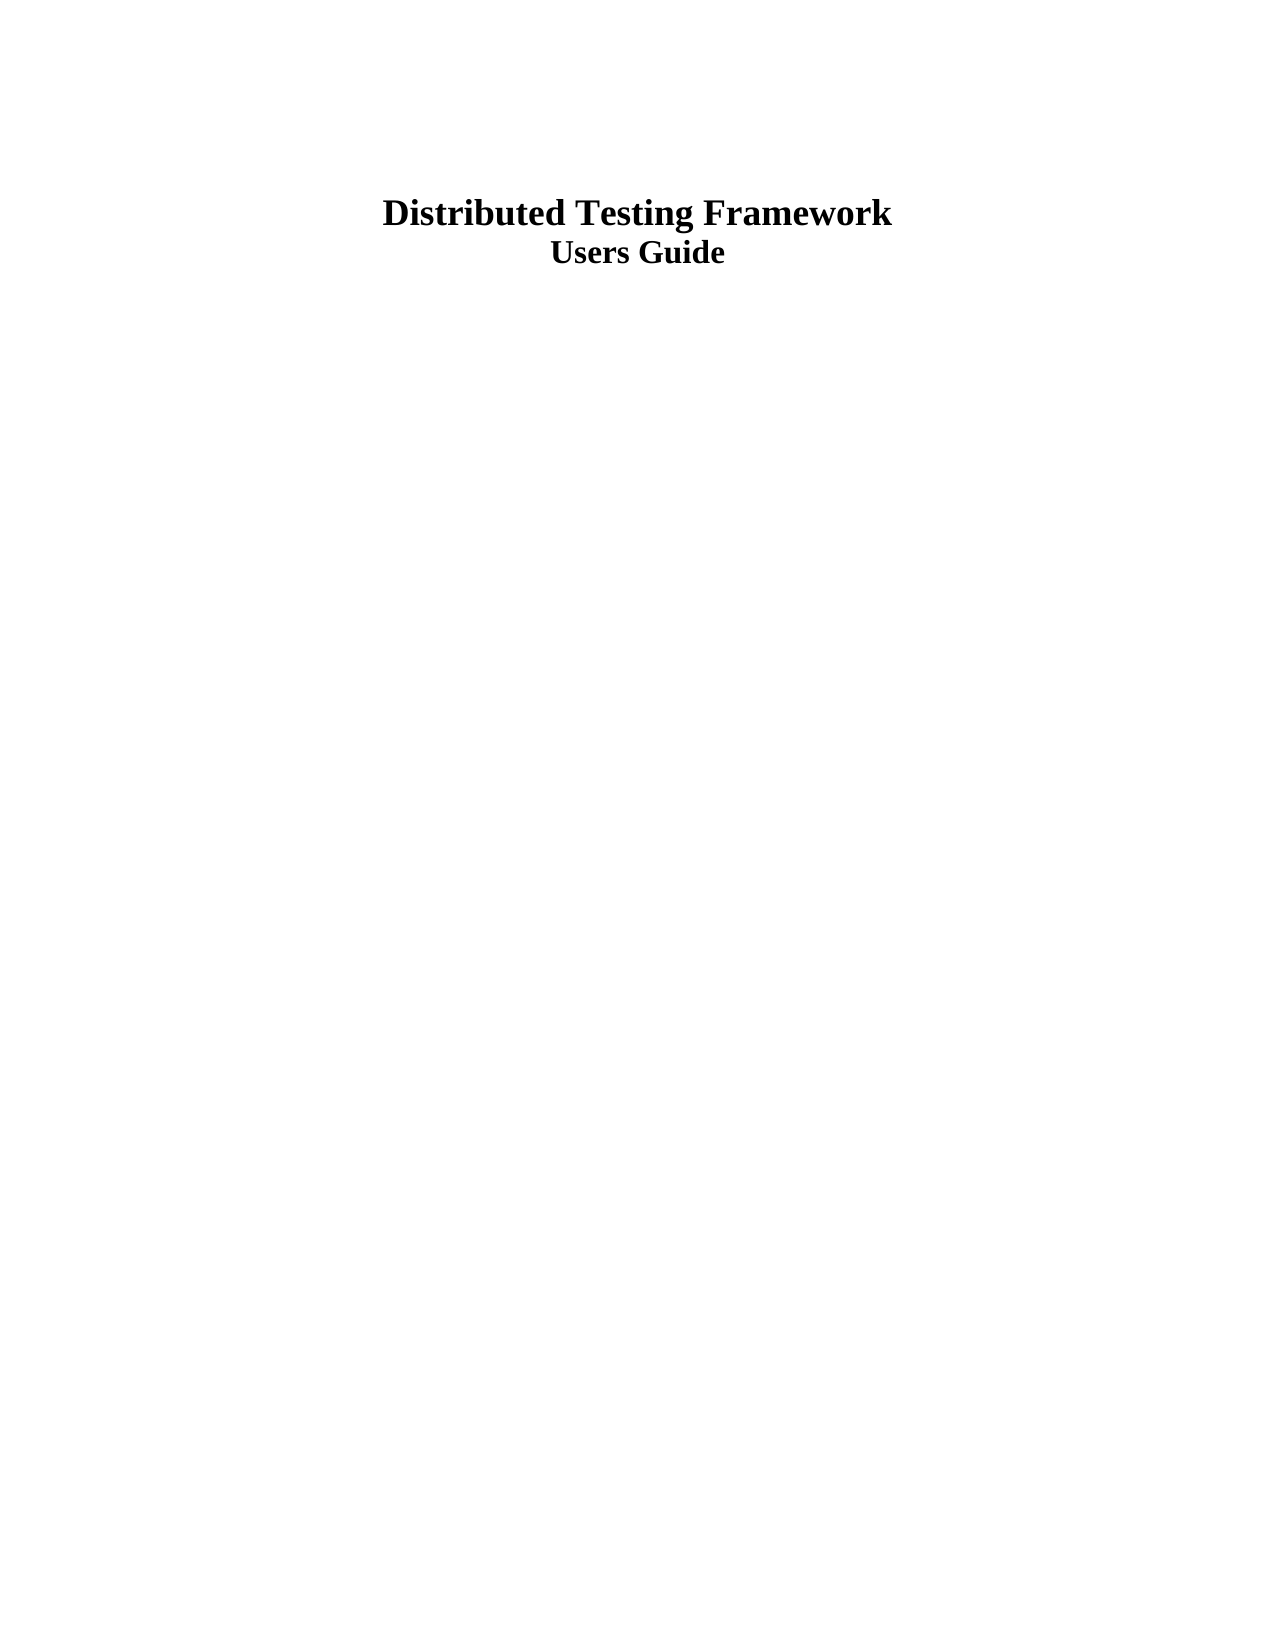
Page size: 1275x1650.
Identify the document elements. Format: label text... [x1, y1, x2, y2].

text Distributed Testing Framework [118, 192, 1157, 233]
text Users Guide [118, 233, 1157, 270]
